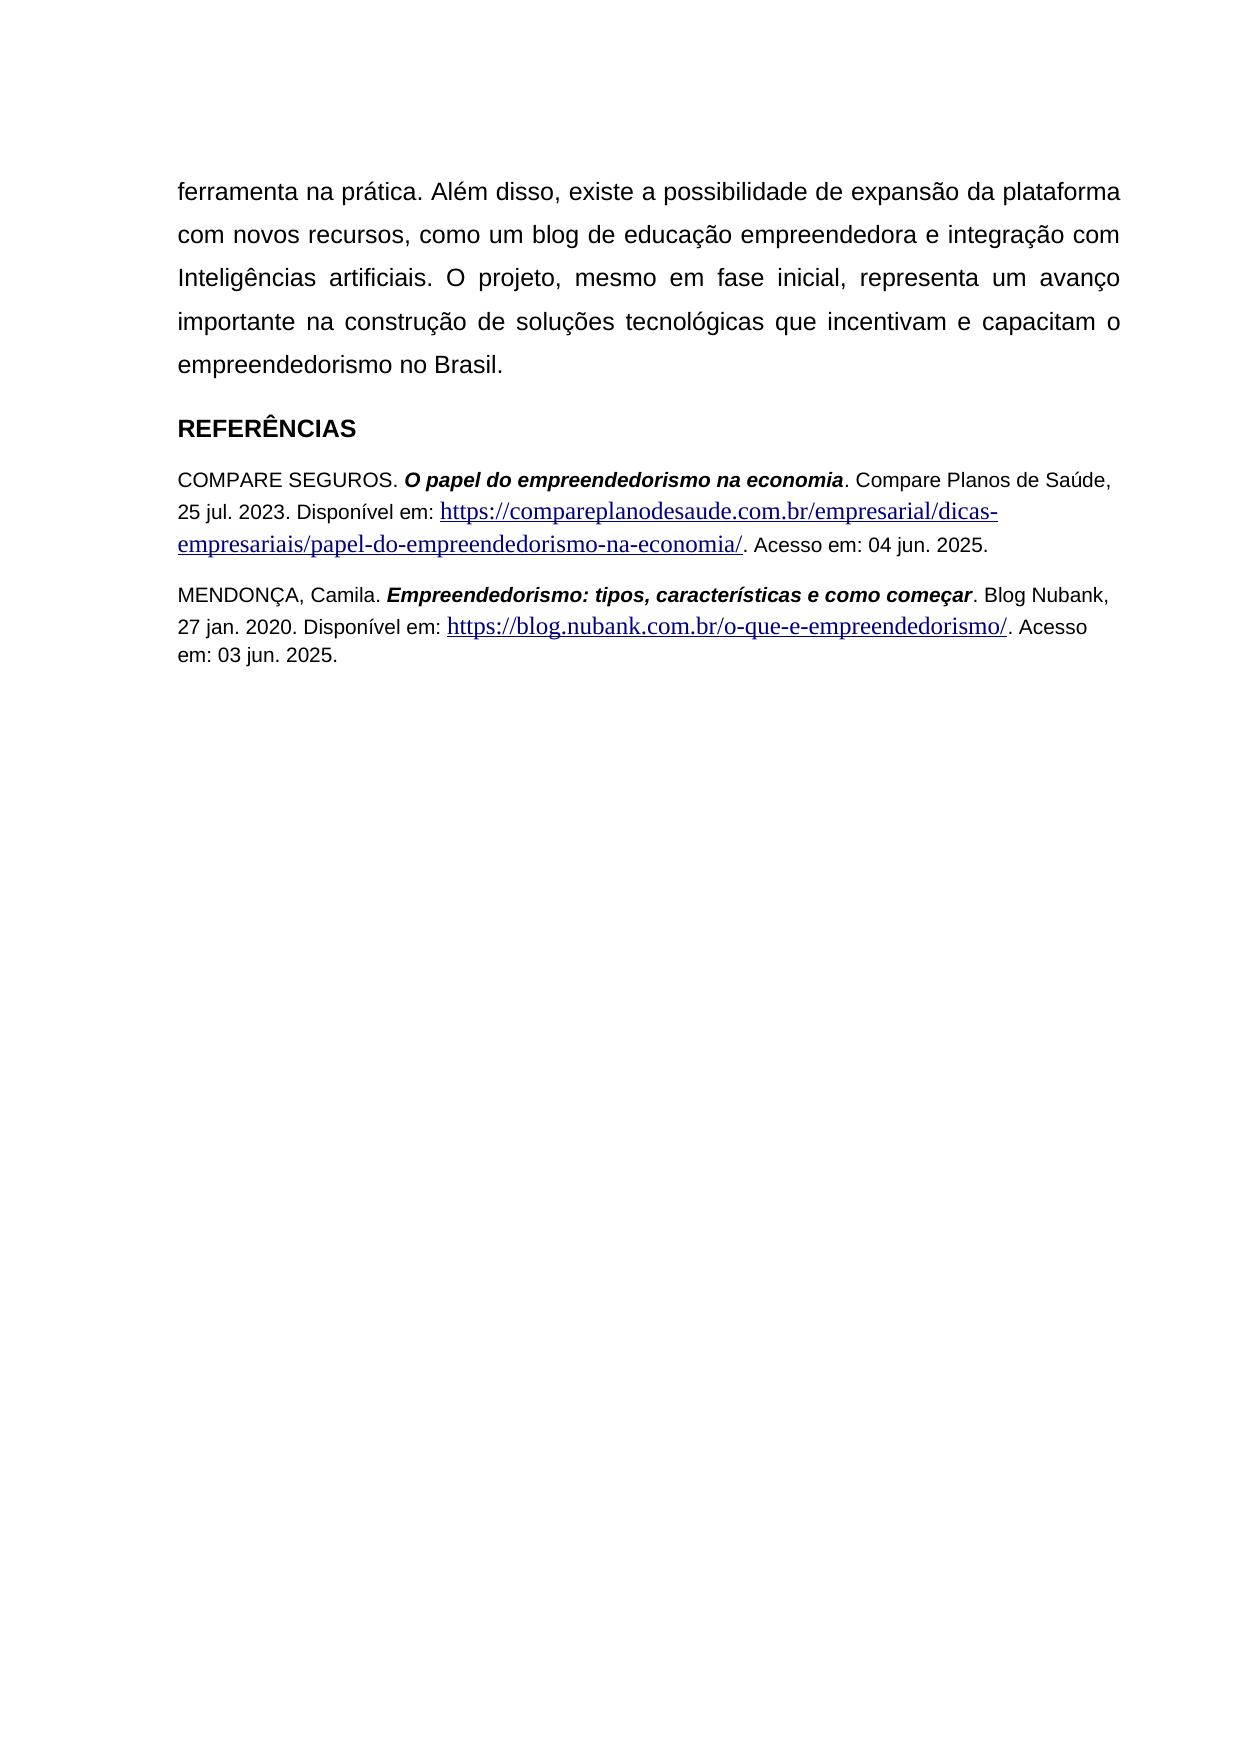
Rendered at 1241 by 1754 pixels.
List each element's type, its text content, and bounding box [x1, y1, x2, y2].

text MENDONÇA, Camila. Empreendedorismo: tipos, características e como começar. Blog Nubank, 27 jan. 2020. Disponível em: https://blog.nubank.com.br/o-que-e-empreendedorismo/. Acesso em: 03 jun. 2025. [177, 583, 1122, 667]
text COMPARE SEGUROS. O papel do empreendedorismo na economia. Compare Planos de Saúde, 25 jul. 2023. Disponível em: https://compareplanodesaude.com.br/empresarial/dicas-empresariais/papel-do-empreendedorismo-na-economia/. Acesso em: 04 jun. 2025. [177, 467, 1122, 557]
text REFERÊNCIAS [177, 414, 1122, 442]
text ferramenta na prática. Além disso, existe a possibilidade de expansão da plataforma com novos recursos, como um blog de educação empreendedora e integração com Inteligências artificiais. O projeto, mesmo em fase inicial, representa um avanço importante na construção de soluções tecnológicas que incentivam e capacitam o empreendedorismo no Brasil. [177, 177, 1122, 378]
